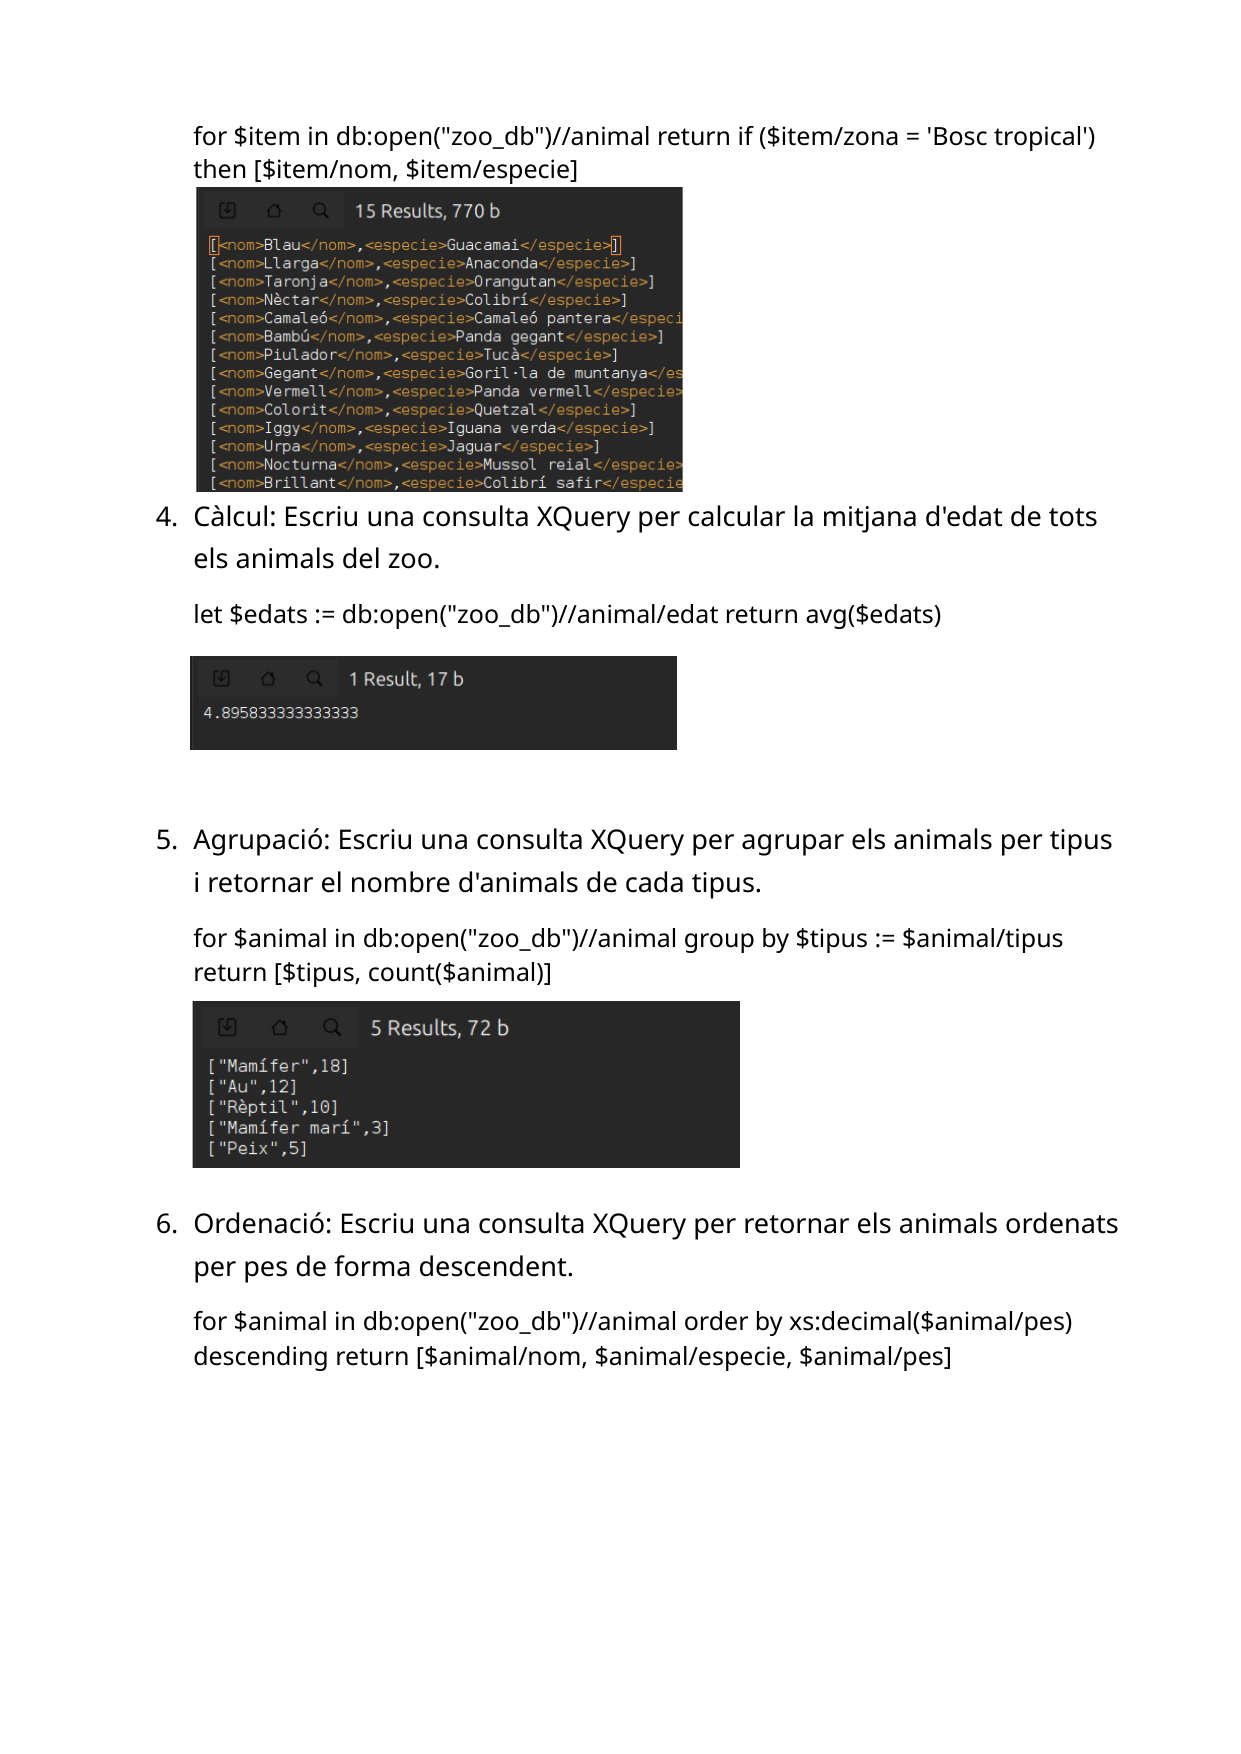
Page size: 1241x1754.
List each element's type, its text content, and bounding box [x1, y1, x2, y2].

list for $animal in db:open("zoo_db")//animal group by $tipus := $animal/tipus return [$tipus, count($animal)] [156, 920, 1122, 988]
list for $item in db:open("zoo_db")//animal return if ($item/zona = 'Bosc tropical') then [$item/nom, $item/especie] [156, 118, 1122, 186]
list let $edats := db:open("zoo_db")//animal/edat return avg($edats) [156, 597, 1122, 631]
list Ordenació: Escriu una consulta XQuery per retornar els animals ordenats per pes de forma descendent. [156, 1205, 1122, 1284]
list for $animal in db:open("zoo_db")//animal order by xs:decimal($animal/pes) descending return [$animal/nom, $animal/especie, $animal/pes] [156, 1304, 1122, 1372]
picture [190, 656, 677, 750]
list Càlcul: Escriu una consulta XQuery per calcular la mitjana d'edat de tots els animals del zoo. [156, 186, 1122, 577]
picture [192, 1001, 740, 1168]
picture [196, 187, 683, 492]
list Agrupació: Escriu una consulta XQuery per agrupar els animals per tipus i retornar el nombre d'animals de cada tipus. [156, 821, 1122, 900]
